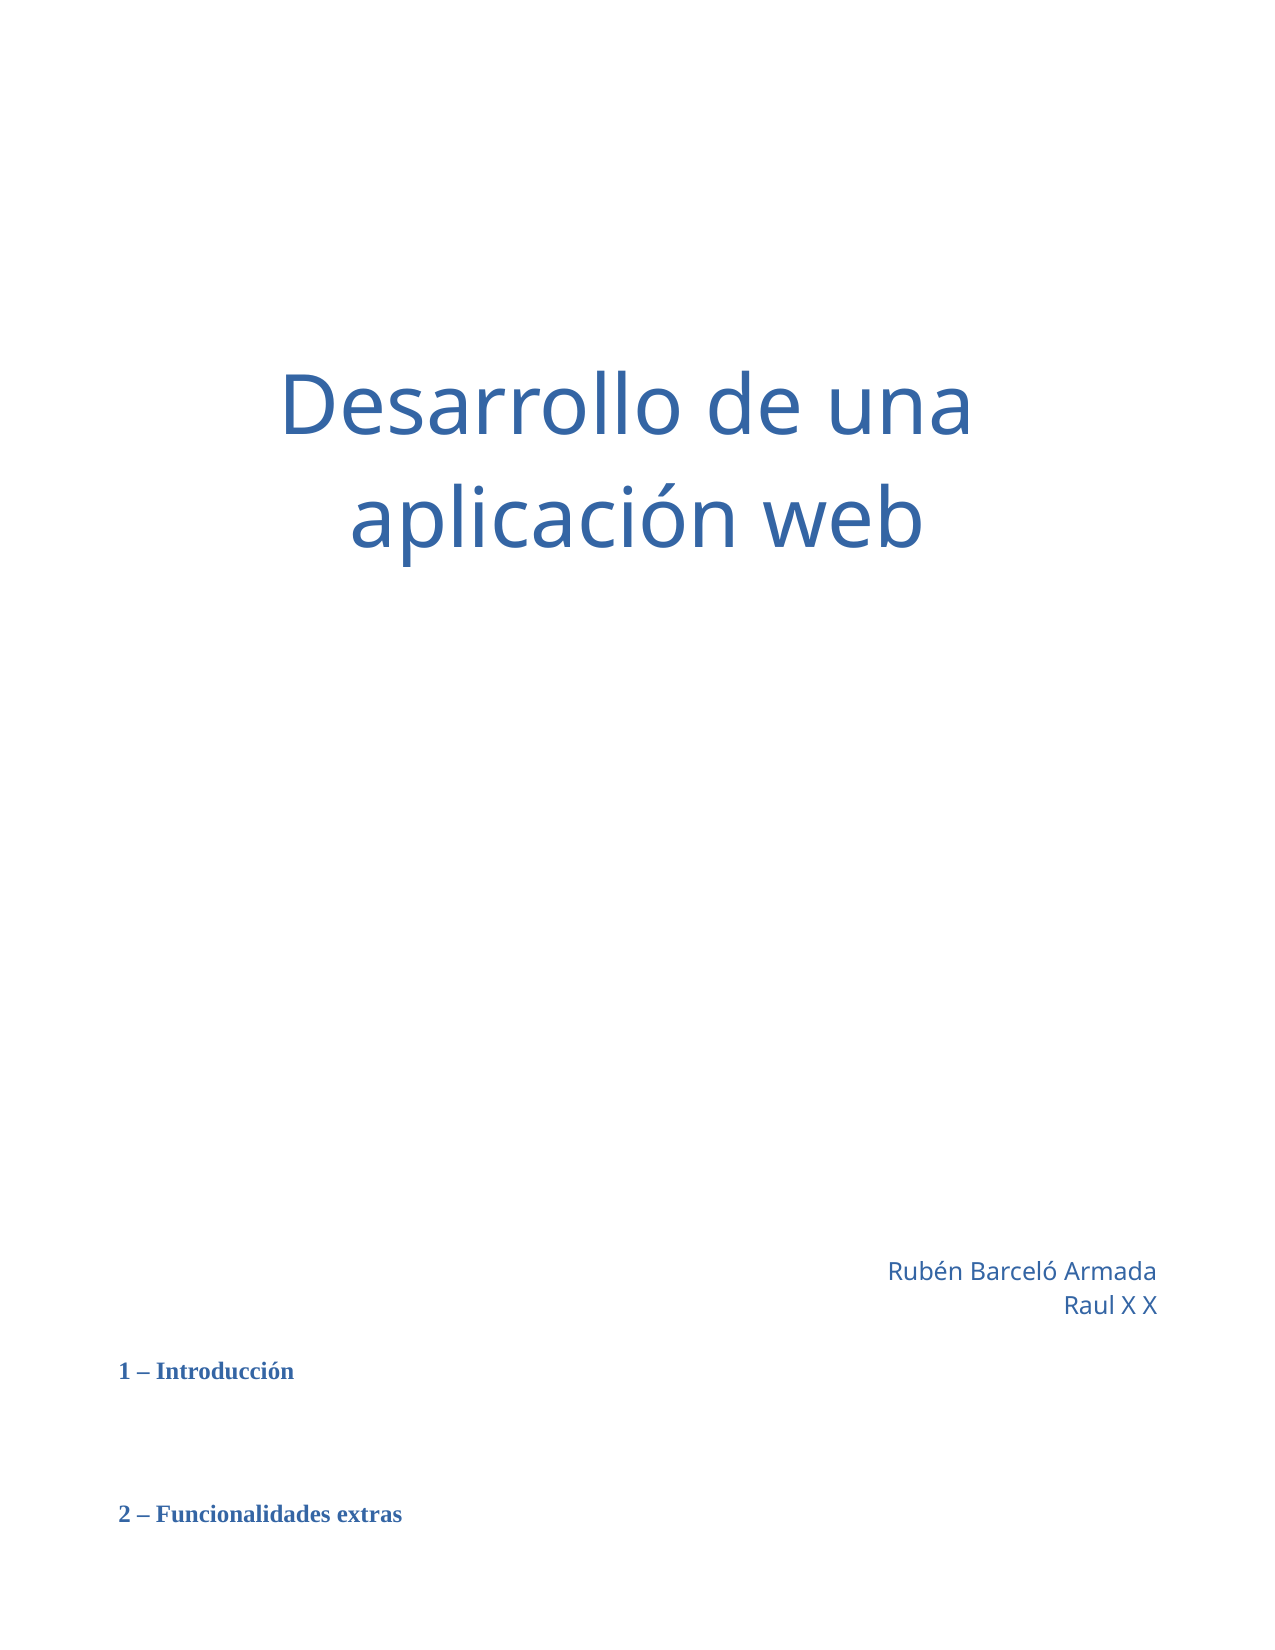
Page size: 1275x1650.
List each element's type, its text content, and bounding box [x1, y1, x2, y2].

text aplicación web [118, 459, 1157, 572]
text Rubén Barceló Armada [118, 1253, 1157, 1288]
text Desarrollo de una [118, 345, 1157, 459]
text 1 – Introducción [118, 1356, 1157, 1384]
text Raul X X [118, 1288, 1157, 1322]
text 2 – Funcionalidades extras [118, 1499, 1157, 1528]
